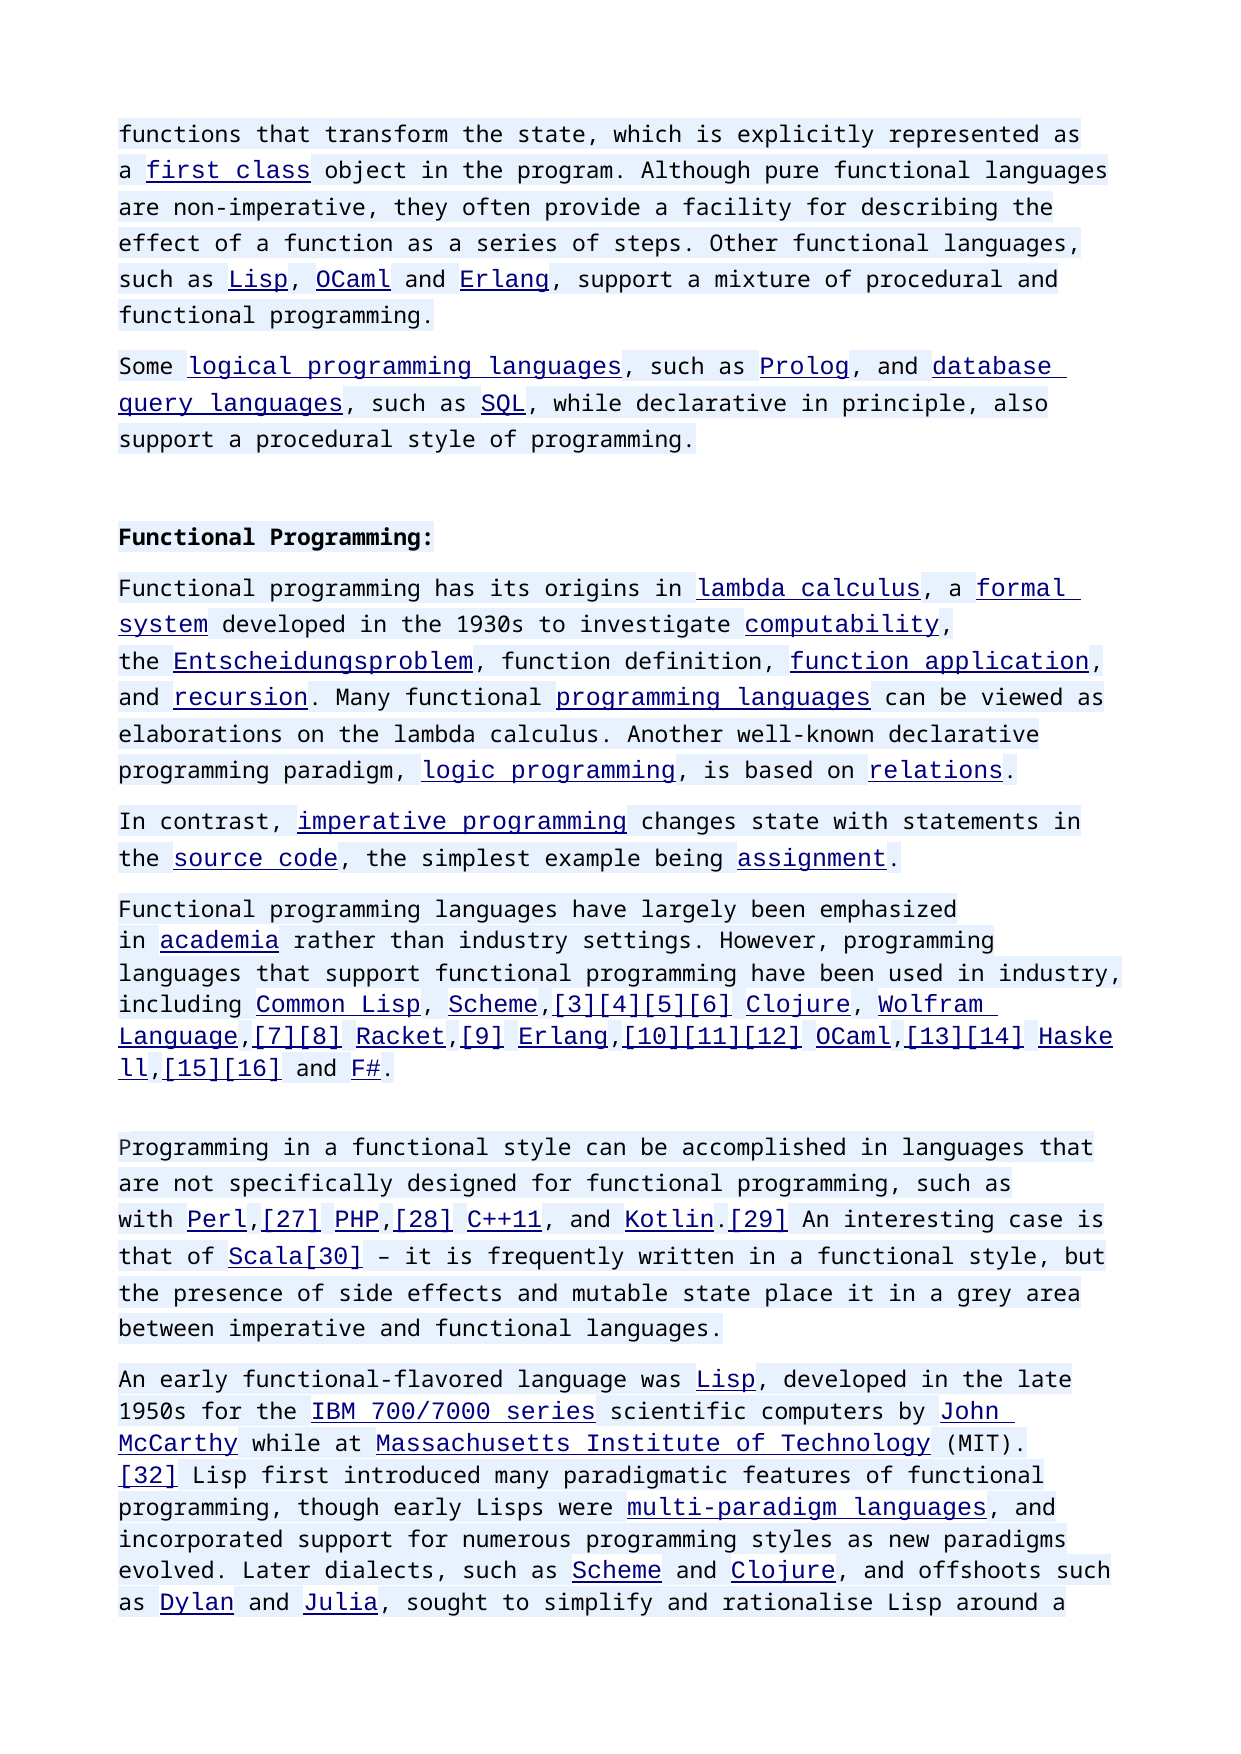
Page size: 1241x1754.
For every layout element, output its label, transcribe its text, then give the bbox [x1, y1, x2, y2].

text Some logical programming languages, such as Prolog, and database query languages, such as SQL, while declarative in principle, also support a procedural style of programming. [118, 350, 1122, 454]
text functions that transform the state, which is explicitly represented as a first class object in the program. Although pure functional languages are non-imperative, they often provide a facility for describing the effect of a function as a series of steps. Other functional languages, such as Lisp, OCaml and Erlang, support a mixture of procedural and functional programming. [118, 118, 1122, 331]
text Functional programming languages have largely been emphasized in academia rather than industry settings. However, programming languages that support functional programming have been used in industry, including Common Lisp, Scheme,[3][4][5][6] Clojure, Wolfram Language,[7][8] Racket,[9] Erlang,[10][11][12] OCaml,[13][14] Haskell,[15][16] and F#. [118, 893, 1122, 1084]
text Functional Programming: [118, 521, 1122, 552]
text In contrast, imperative programming changes state with statements in the source code, the simplest example being assignment. [118, 805, 1122, 874]
text Programming in a functional style can be accomplished in languages that are not specifically designed for functional programming, such as with Perl,[27] PHP,[28] C++11, and Kotlin.[29] An interesting case is that of Scala[30] – it is frequently written in a functional style, but the presence of side effects and mutable state place it in a grey area between imperative and functional languages. [118, 1131, 1122, 1344]
text An early functional-flavored language was Lisp, developed in the late 1950s for the IBM 700/7000 series scientific computers by John McCarthy while at Massachusetts Institute of Technology (MIT).[32] Lisp first introduced many paradigmatic features of functional programming, though early Lisps were multi-paradigm languages, and incorporated support for numerous programming styles as new paradigms evolved. Later dialects, such as Scheme and Clojure, and offshoots such as Dylan and Julia, sought to simplify and rationalise Lisp around a [118, 1363, 1122, 1618]
text Functional programming has its origins in lambda calculus, a formal system developed in the 1930s to investigate computability, the Entscheidungsproblem, function definition, function application, and recursion. Many functional programming languages can be viewed as elaborations on the lambda calculus. Another well-known declarative programming paradigm, logic programming, is based on relations. [118, 572, 1122, 786]
